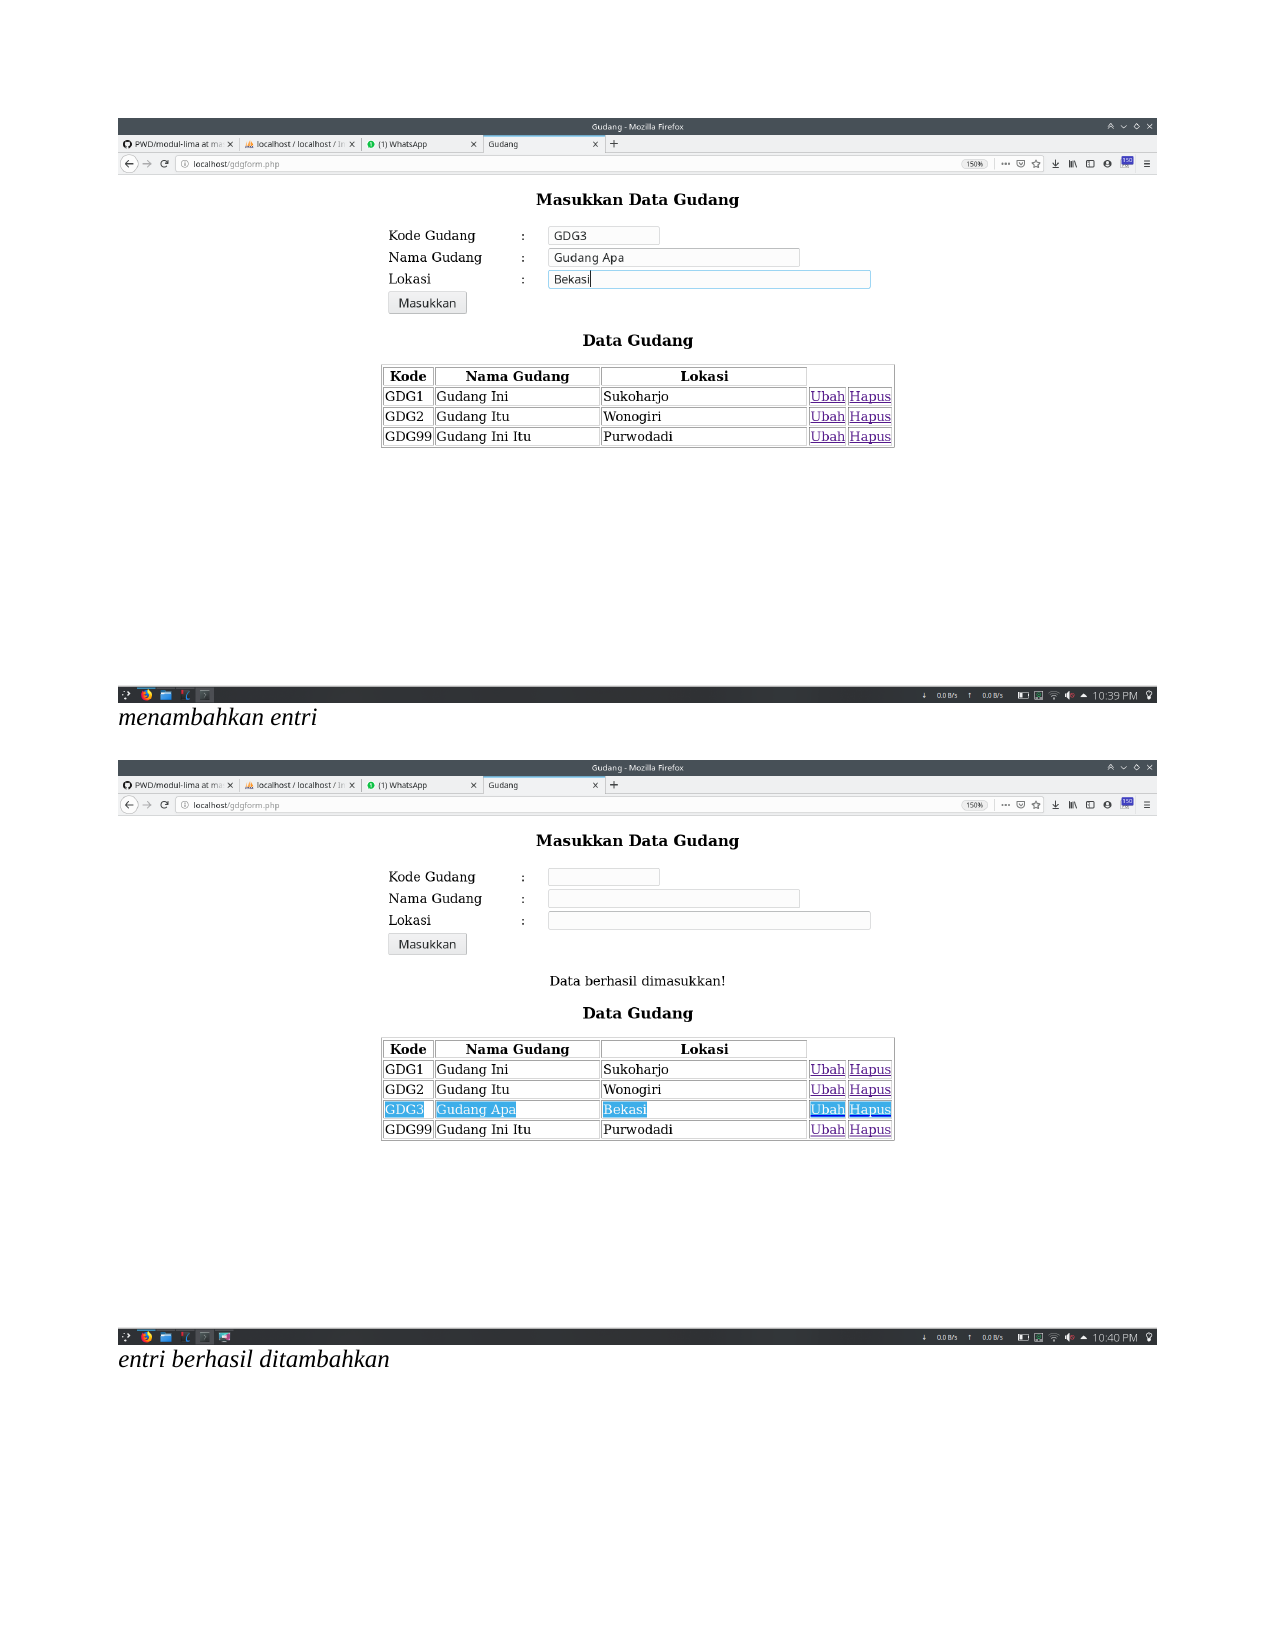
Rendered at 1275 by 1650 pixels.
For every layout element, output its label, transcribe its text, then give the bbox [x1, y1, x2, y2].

text menambahkan entri [118, 703, 1157, 731]
text entri berhasil ditambahkan [118, 1345, 1157, 1373]
picture [118, 760, 1157, 1345]
picture [118, 118, 1157, 703]
